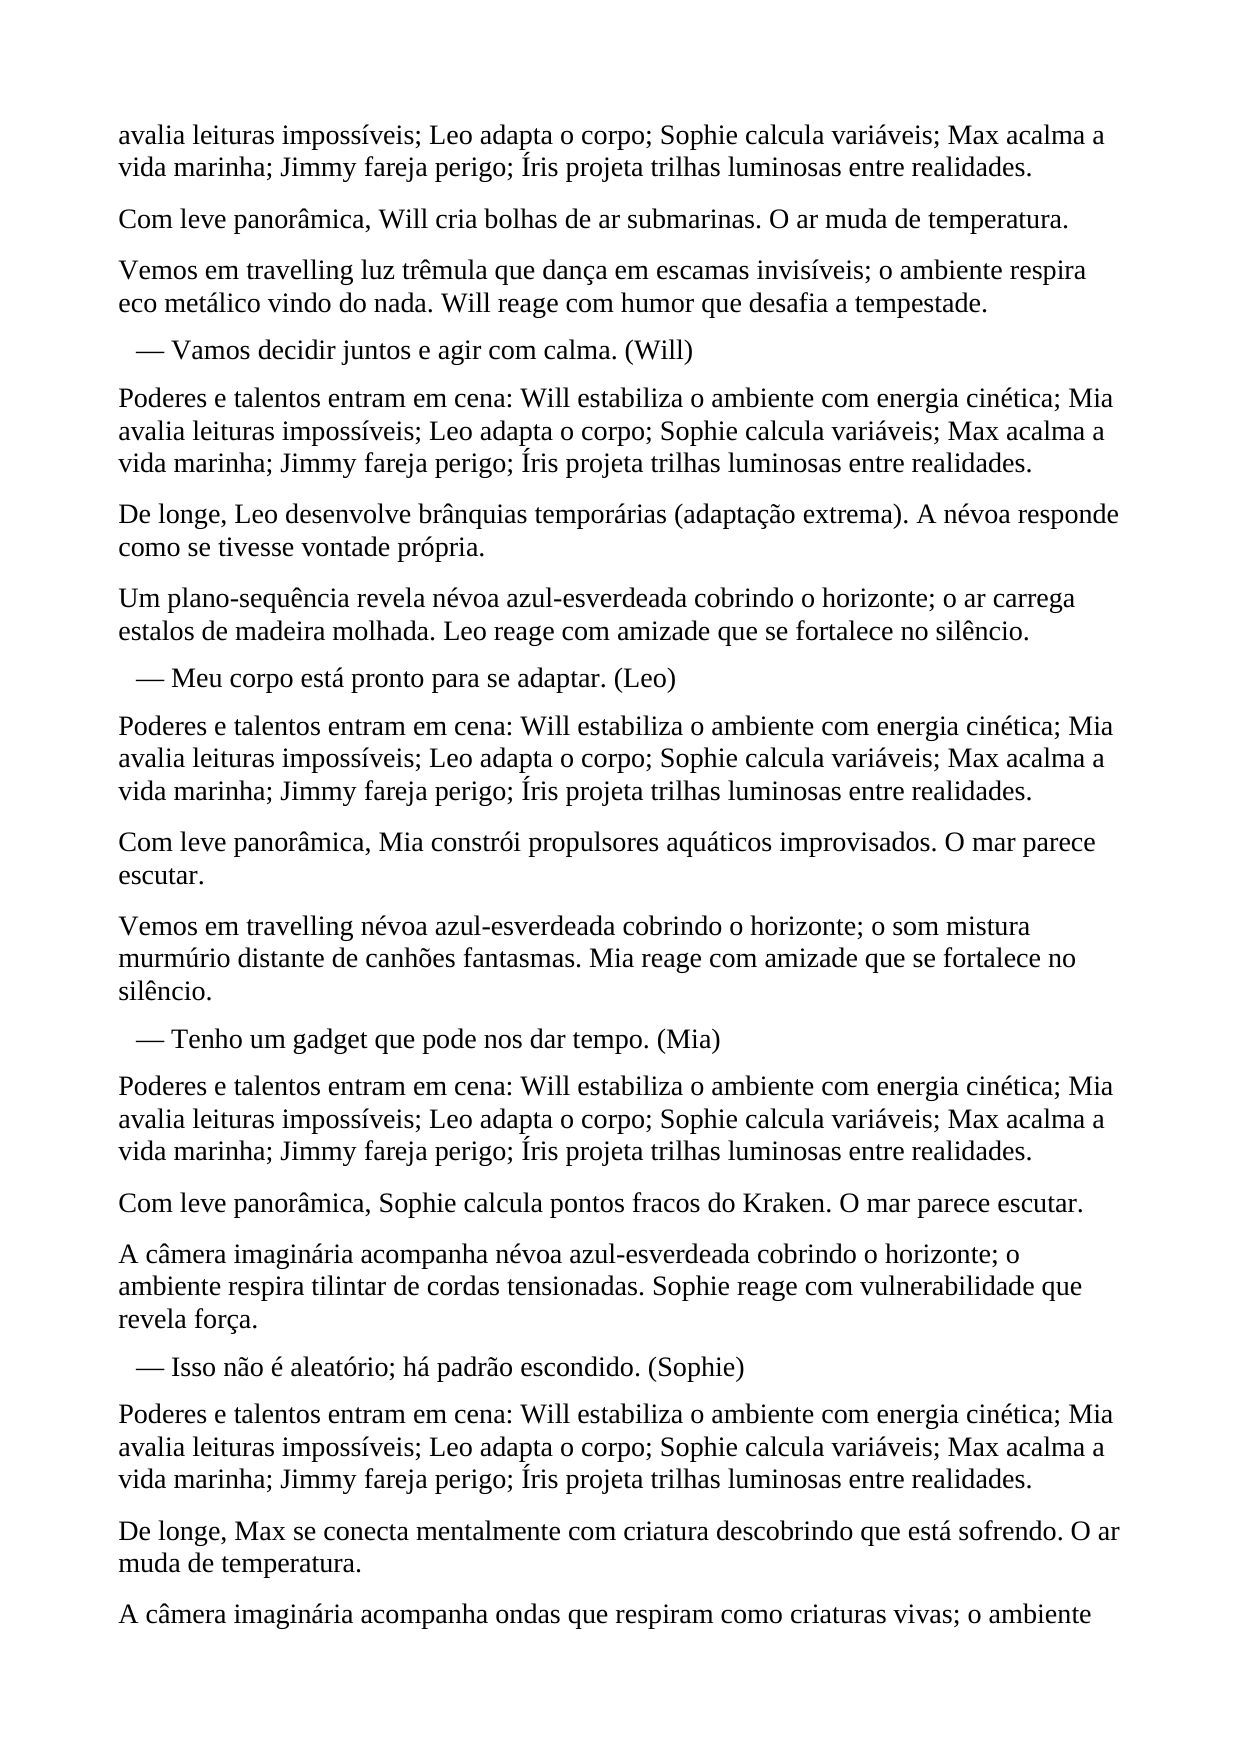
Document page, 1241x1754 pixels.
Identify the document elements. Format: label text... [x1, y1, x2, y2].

text Poderes e talentos entram em cena: Will estabiliza o ambiente com energia cinética; Mia avalia leituras impossíveis; Leo adapta o corpo; Sophie calcula variáveis; Max acalma a vida marinha; Jimmy fareja perigo; Íris projeta trilhas luminosas entre realidades. [118, 381, 1122, 478]
text A câmera imaginária acompanha ondas que respiram como criaturas vivas; o ambiente [118, 1597, 1122, 1630]
text — Meu corpo está pronto para se adaptar. (Leo) [118, 661, 1122, 694]
text Com leve panorâmica, Will cria bolhas de ar submarinas. O ar muda de temperatura. [118, 202, 1122, 234]
text — Tenho um gadget que pode nos dar tempo. (Mia) [118, 1022, 1122, 1054]
text Poderes e talentos entram em cena: Will estabiliza o ambiente com energia cinética; Mia avalia leituras impossíveis; Leo adapta o corpo; Sophie calcula variáveis; Max acalma a vida marinha; Jimmy fareja perigo; Íris projeta trilhas luminosas entre realidades. [118, 709, 1122, 806]
text Com leve panorâmica, Sophie calcula pontos fracos do Kraken. O mar parece escutar. [118, 1186, 1122, 1218]
text Poderes e talentos entram em cena: Will estabiliza o ambiente com energia cinética; Mia avalia leituras impossíveis; Leo adapta o corpo; Sophie calcula variáveis; Max acalma a vida marinha; Jimmy fareja perigo; Íris projeta trilhas luminosas entre realidades. [118, 1397, 1122, 1494]
text — Isso não é aleatório; há padrão escondido. (Sophie) [118, 1349, 1122, 1382]
text De longe, Max se conecta mentalmente com criatura descobrindo que está sofrendo. O ar muda de temperatura. [118, 1513, 1122, 1578]
text A câmera imaginária acompanha névoa azul-esverdeada cobrindo o horizonte; o ambiente respira tilintar de cordas tensionadas. Sophie reage com vulnerabilidade que revela força. [118, 1237, 1122, 1334]
text Um plano-sequência revela névoa azul-esverdeada cobrindo o horizonte; o ar carrega estalos de madeira molhada. Leo reage com amizade que se fortalece no silêncio. [118, 581, 1122, 646]
text Vemos em travelling névoa azul-esverdeada cobrindo o horizonte; o som mistura murmúrio distante de canhões fantasmas. Mia reage com amizade que se fortalece no silêncio. [118, 909, 1122, 1006]
text avalia leituras impossíveis; Leo adapta o corpo; Sophie calcula variáveis; Max acalma a vida marinha; Jimmy fareja perigo; Íris projeta trilhas luminosas entre realidades. [118, 118, 1122, 183]
text Com leve panorâmica, Mia constrói propulsores aquáticos improvisados. O mar parece escutar. [118, 825, 1122, 890]
text Poderes e talentos entram em cena: Will estabiliza o ambiente com energia cinética; Mia avalia leituras impossíveis; Leo adapta o corpo; Sophie calcula variáveis; Max acalma a vida marinha; Jimmy fareja perigo; Íris projeta trilhas luminosas entre realidades. [118, 1069, 1122, 1167]
text — Vamos decidir juntos e agir com calma. (Will) [118, 333, 1122, 366]
text De longe, Leo desenvolve brânquias temporárias (adaptação extrema). A névoa responde como se tivesse vontade própria. [118, 497, 1122, 562]
text Vemos em travelling luz trêmula que dança em escamas invisíveis; o ambiente respira eco metálico vindo do nada. Will reage com humor que desafia a tempestade. [118, 253, 1122, 318]
